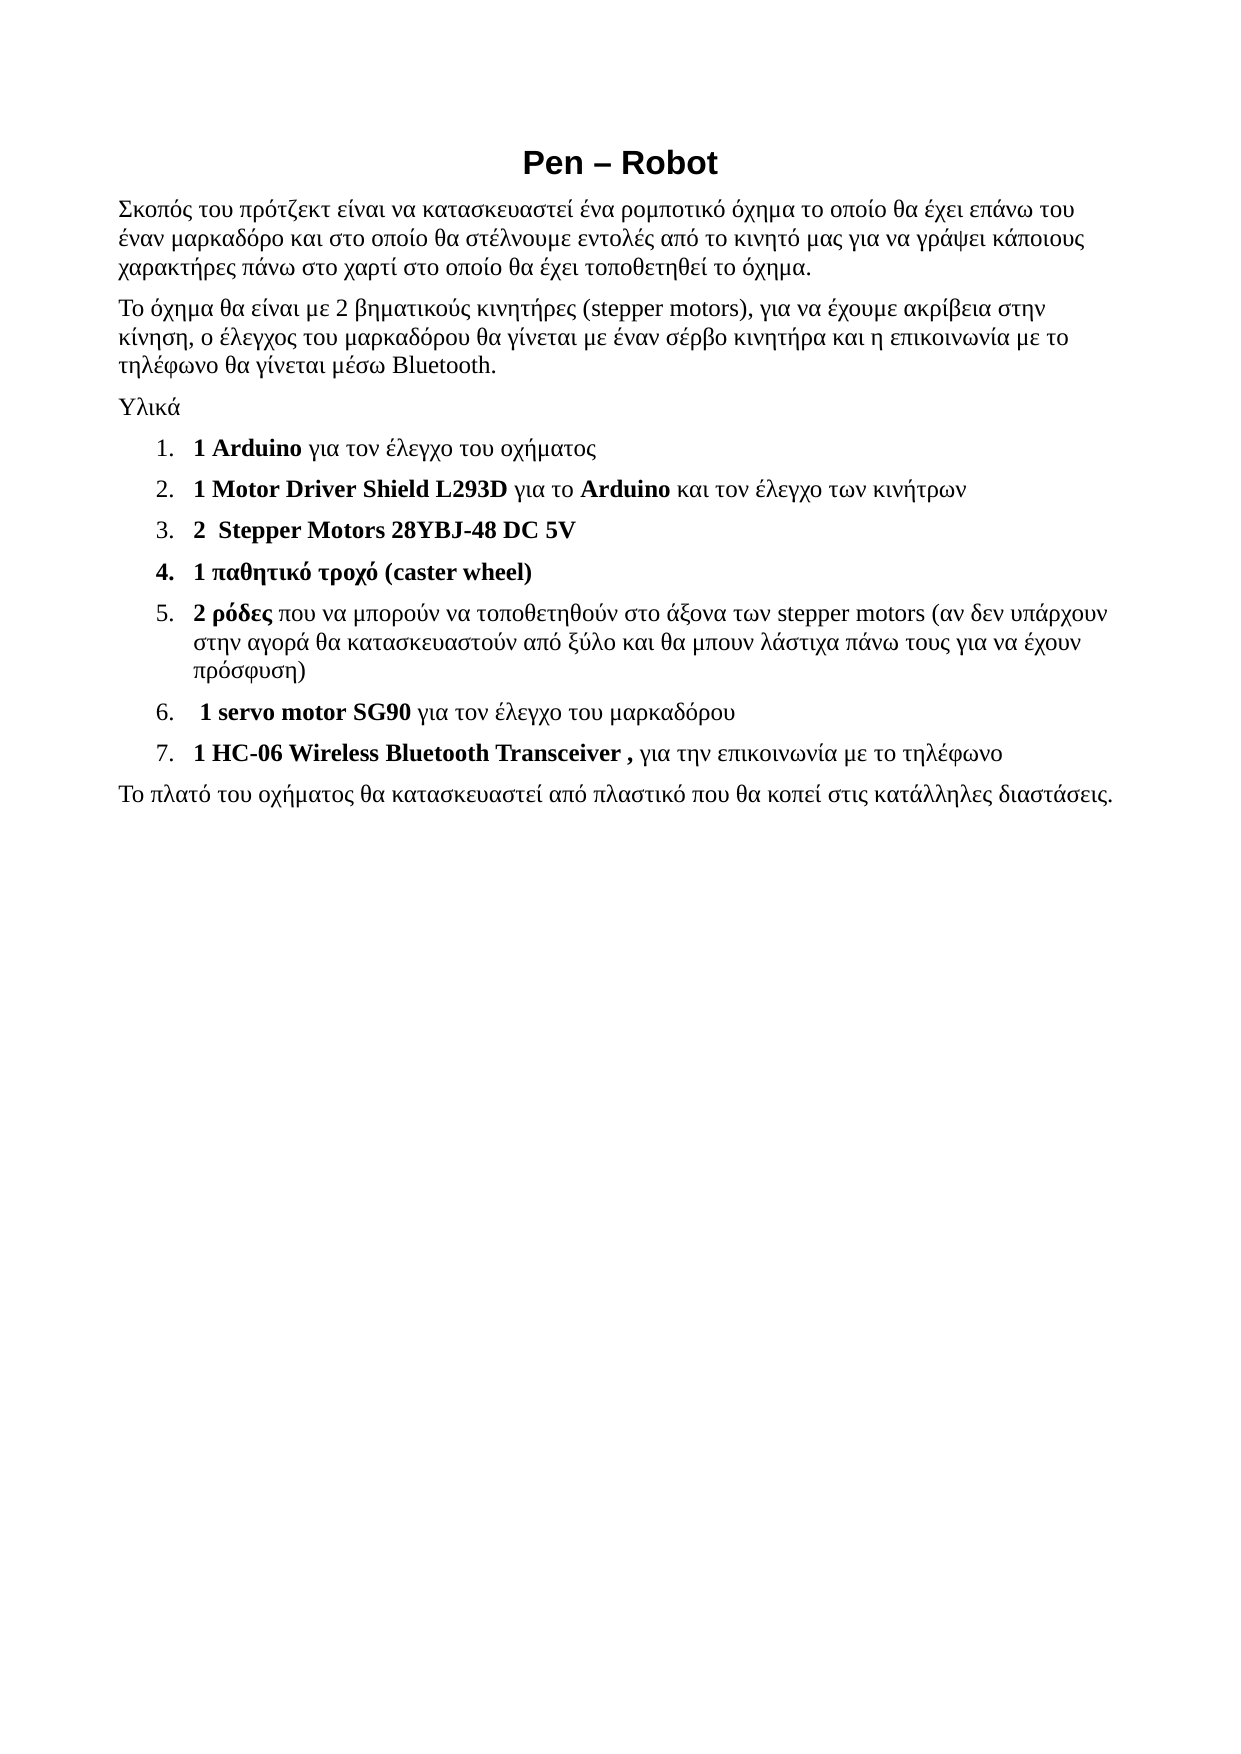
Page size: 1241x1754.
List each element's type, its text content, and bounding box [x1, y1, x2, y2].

list 1 HC-06 Wireless Bluetooth Transceiver , για την επικοινωνία με το τηλέφωνο [156, 738, 1122, 767]
text Το όχημα θα είναι με 2 βηματικούς κινητήρες (stepper motors), για να έχουμε ακρίβεια στην κίνηση, ο έλεγχος του μαρκαδόρου θα γίνεται με έναν σέρβο κινητήρα και η επικοινωνία με το τηλέφωνο θα γίνεται μέσω Bluetooth. [118, 293, 1122, 379]
list 1 Arduino για τον έλεγχο του οχήματος [156, 433, 1122, 462]
list 1 παθητικό τροχό (caster wheel) [156, 557, 1122, 586]
list 1 Motor Driver Shield L293D για το Arduino και τον έλεγχο των κινήτρων [156, 474, 1122, 503]
list 1 servo motor SG90 για τον έλεγχο του μαρκαδόρου [156, 697, 1122, 726]
list 2 Stepper Motors 28YBJ-48 DC 5V [156, 516, 1122, 544]
text Υλικά [118, 392, 1122, 421]
text Σκοπός του πρότζεκτ είναι να κατασκευαστεί ένα ρομποτικό όχημα το οποίο θα έχει επάνω του έναν μαρκαδόρο και στο οποίο θα στέλνουμε εντολές από το κινητό μας για να γράψει κάποιους χαρακτήρες πάνω στο χαρτί στο οποίο θα έχει τοποθετηθεί το όχημα. [118, 194, 1122, 281]
text Το πλατό του οχήματος θα κατασκευαστεί από πλαστικό που θα κοπεί στις κατάλληλες διαστάσεις. [118, 779, 1122, 808]
list 2 ρόδες που να μπορούν να τοποθετηθούν στο άξονα των stepper motors (αν δεν υπάρχουν στην αγορά θα κατασκευαστούν από ξύλο και θα μπουν λάστιχα πάνω τους για να έχουν πρόσφυση) [156, 598, 1122, 684]
subtitle Pen – Robot [118, 143, 1122, 182]
